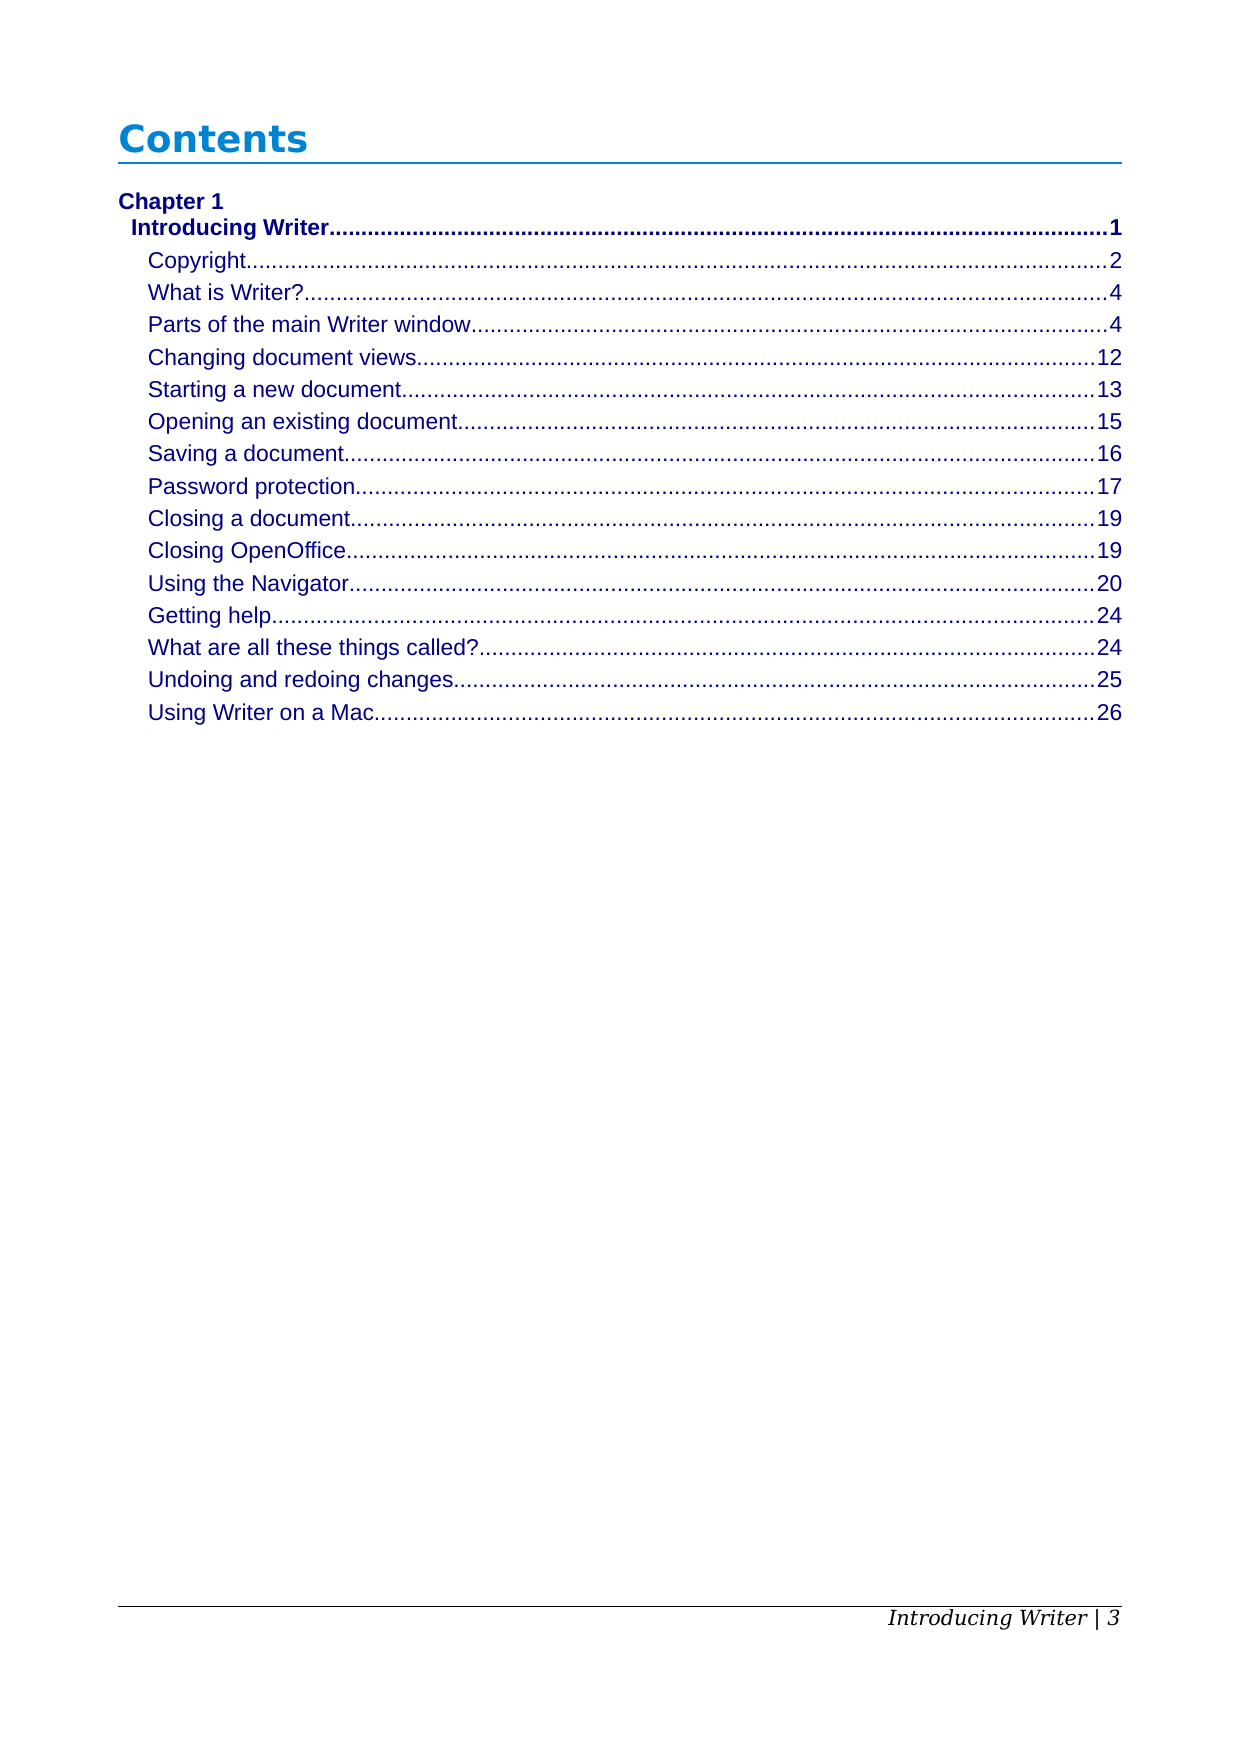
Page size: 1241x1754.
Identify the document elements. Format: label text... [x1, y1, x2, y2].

text Password protection 17 [148, 473, 1122, 499]
text Saving a document 16 [148, 440, 1122, 467]
text Starting a new document 13 [148, 376, 1122, 402]
text Using the Navigator 20 [148, 569, 1122, 596]
text Changing document views 12 [148, 343, 1122, 370]
text Undoing and redoing changes 25 [148, 666, 1122, 693]
text Getting help 24 [148, 602, 1122, 628]
text Closing OpenOffice 19 [148, 537, 1122, 564]
text Using Writer on a Mac 26 [148, 699, 1122, 725]
text Closing a document 19 [148, 505, 1122, 531]
text What is Writer? 4 [148, 279, 1122, 305]
text Chapter 1 Introducing Writer 1 [118, 188, 1122, 241]
text Contents [118, 118, 1122, 162]
text Copyright 2 [148, 247, 1122, 273]
text Opening an existing document 15 [148, 408, 1122, 434]
text What are all these things called? 24 [148, 634, 1122, 661]
text Parts of the main Writer window 4 [148, 311, 1122, 338]
